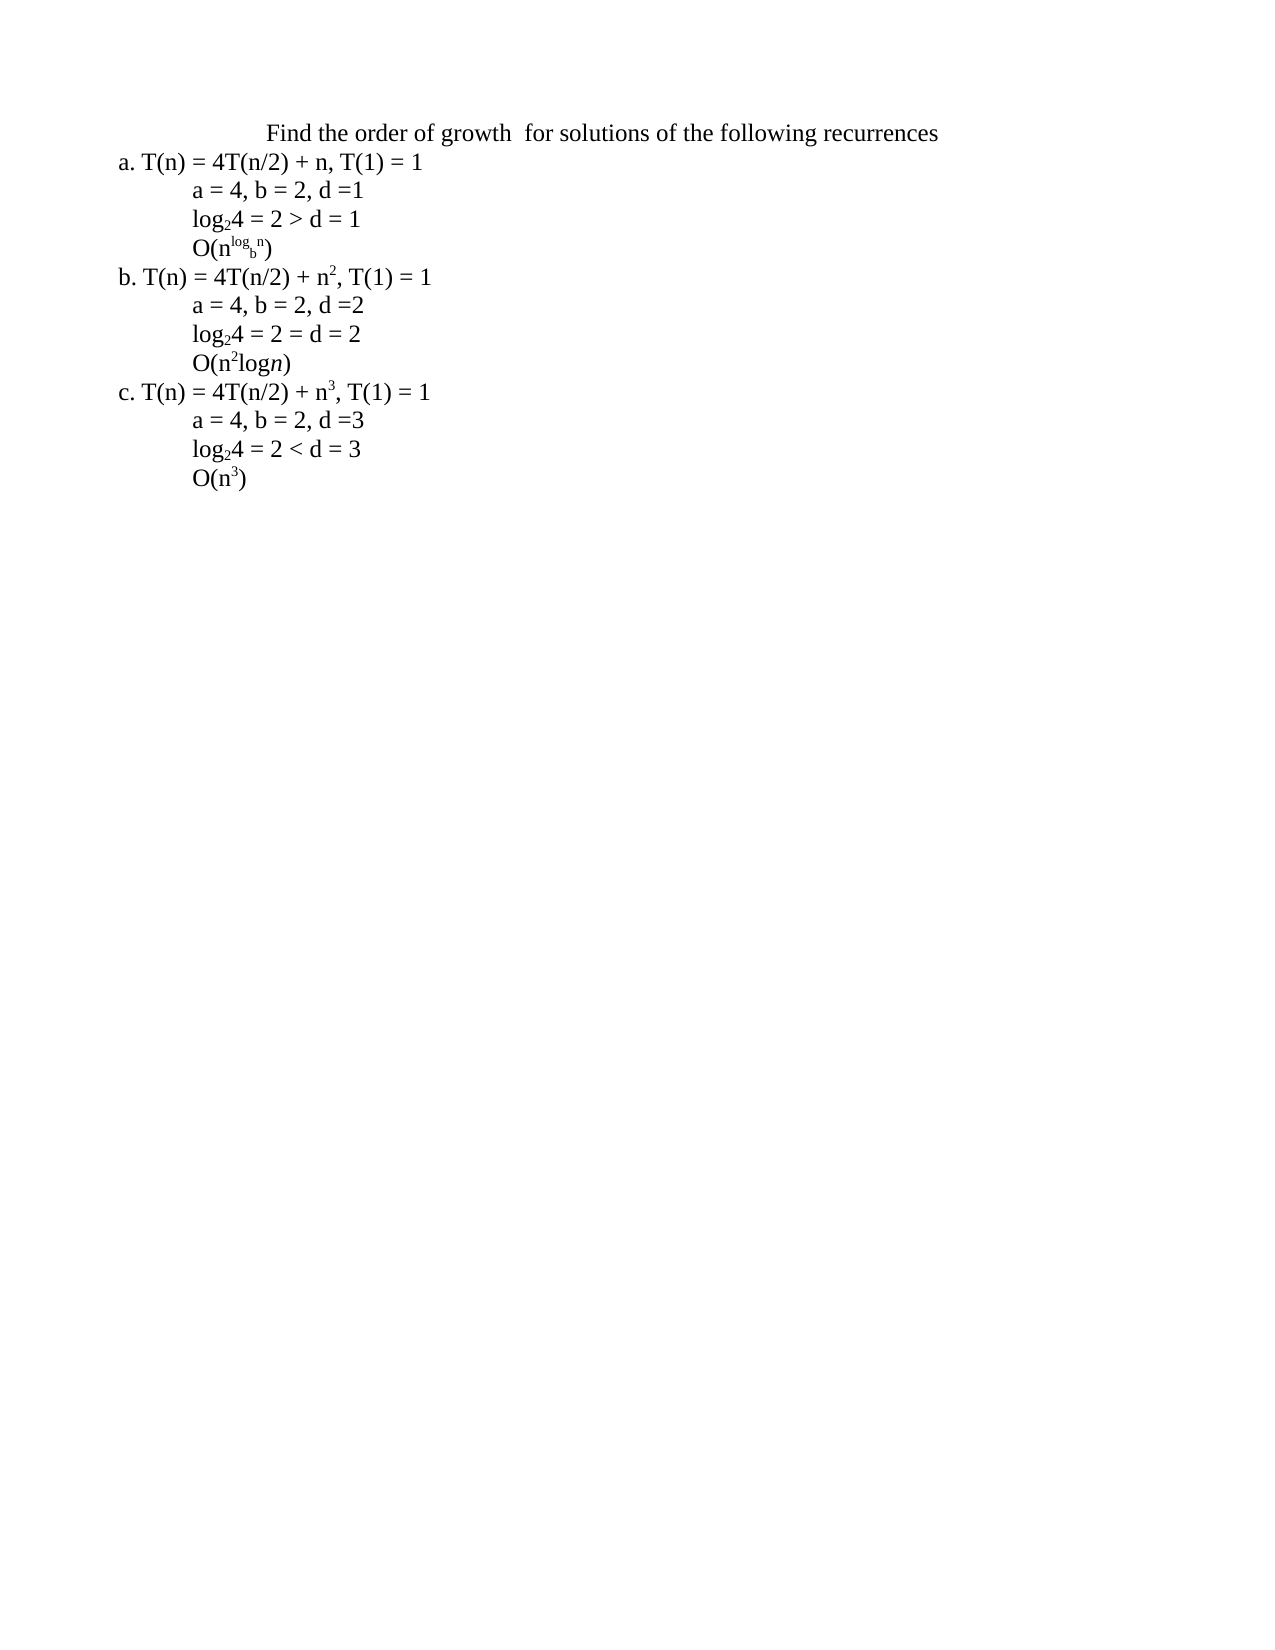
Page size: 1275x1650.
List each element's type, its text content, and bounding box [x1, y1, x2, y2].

text a. T(n) = 4T(n/2) + n, T(1) = 1 [118, 147, 1157, 176]
text log24 = 2 > d = 1 [118, 204, 1157, 233]
text log24 = 2 < d = 3 [118, 434, 1157, 463]
text O(n3) [118, 463, 1157, 492]
text b. T(n) = 4T(n/2) + n2, T(1) = 1 [118, 262, 1157, 291]
text O(nlogbn) [118, 233, 1157, 262]
text Find the order of growth for solutions of the following recurrences [118, 118, 1157, 147]
text O(n2logn) [118, 348, 1157, 377]
text log24 = 2 = d = 2 [118, 319, 1157, 348]
text a = 4, b = 2, d =3 [118, 406, 1157, 434]
text a = 4, b = 2, d =2 [118, 291, 1157, 319]
text a = 4, b = 2, d =1 [118, 176, 1157, 204]
text c. T(n) = 4T(n/2) + n3, T(1) = 1 [118, 377, 1157, 406]
